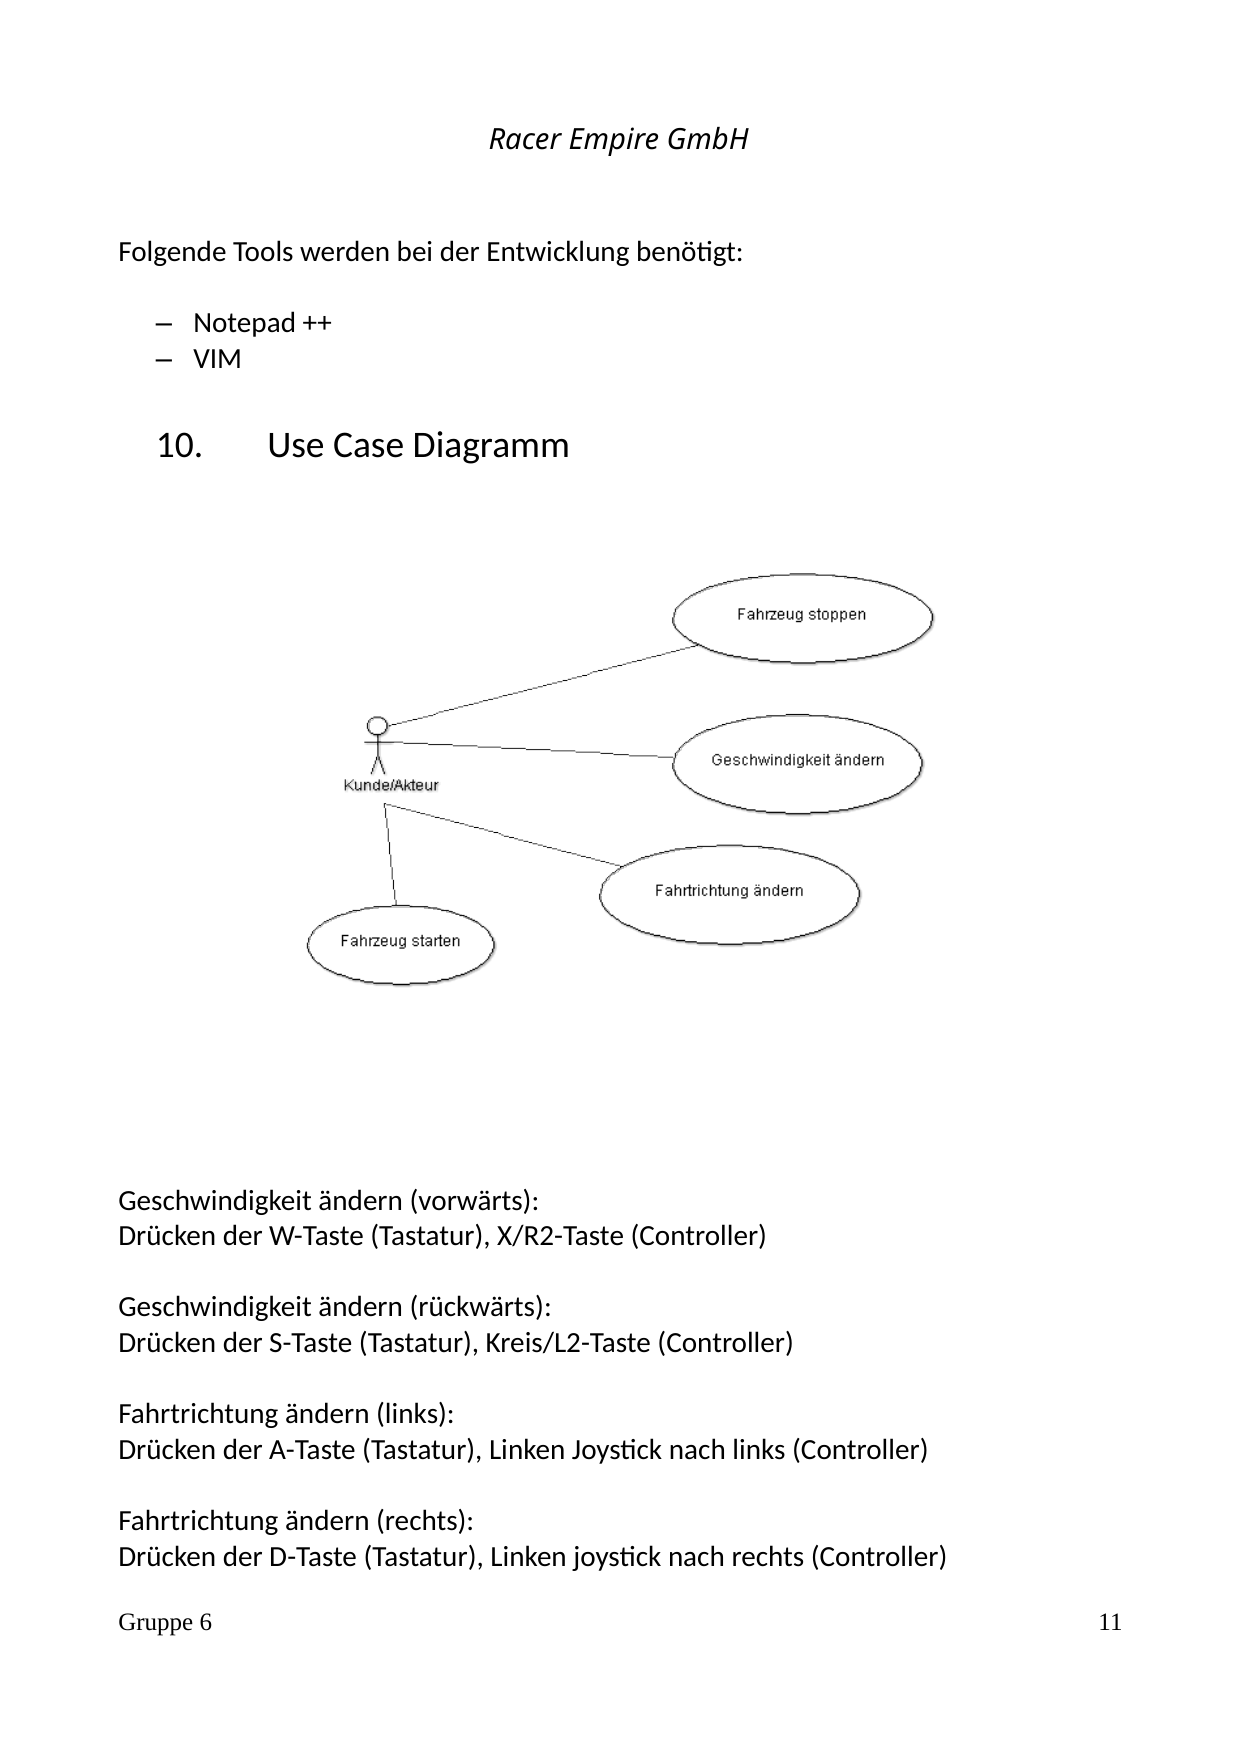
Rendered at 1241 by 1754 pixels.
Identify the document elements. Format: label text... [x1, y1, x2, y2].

list Use Case Diagramm [156, 421, 1122, 467]
text Drücken der A-Taste (Tastatur), Linken Joystick nach links (Controller) [118, 1431, 1122, 1467]
text Geschwindigkeit ändern (rückwärts): [118, 1288, 1122, 1324]
text Fahrtrichtung ändern (rechts): [118, 1502, 1122, 1538]
text Geschwindigkeit ändern (vorwärts): [118, 1182, 1122, 1217]
text Fahrtrichtung ändern (links): [118, 1395, 1122, 1431]
text Folgende Tools werden bei der Entwicklung benötigt: [118, 233, 1122, 269]
picture [192, 513, 1048, 1146]
text Drücken der S-Taste (Tastatur), Kreis/L2-Taste (Controller) [118, 1324, 1122, 1360]
text Drücken der W-Taste (Tastatur), X/R2-Taste (Controller) [118, 1217, 1122, 1253]
list VIM [156, 340, 1122, 376]
list Notepad ++ [156, 304, 1122, 340]
text Drücken der D-Taste (Tastatur), Linken joystick nach rechts (Controller) [118, 1538, 1122, 1573]
